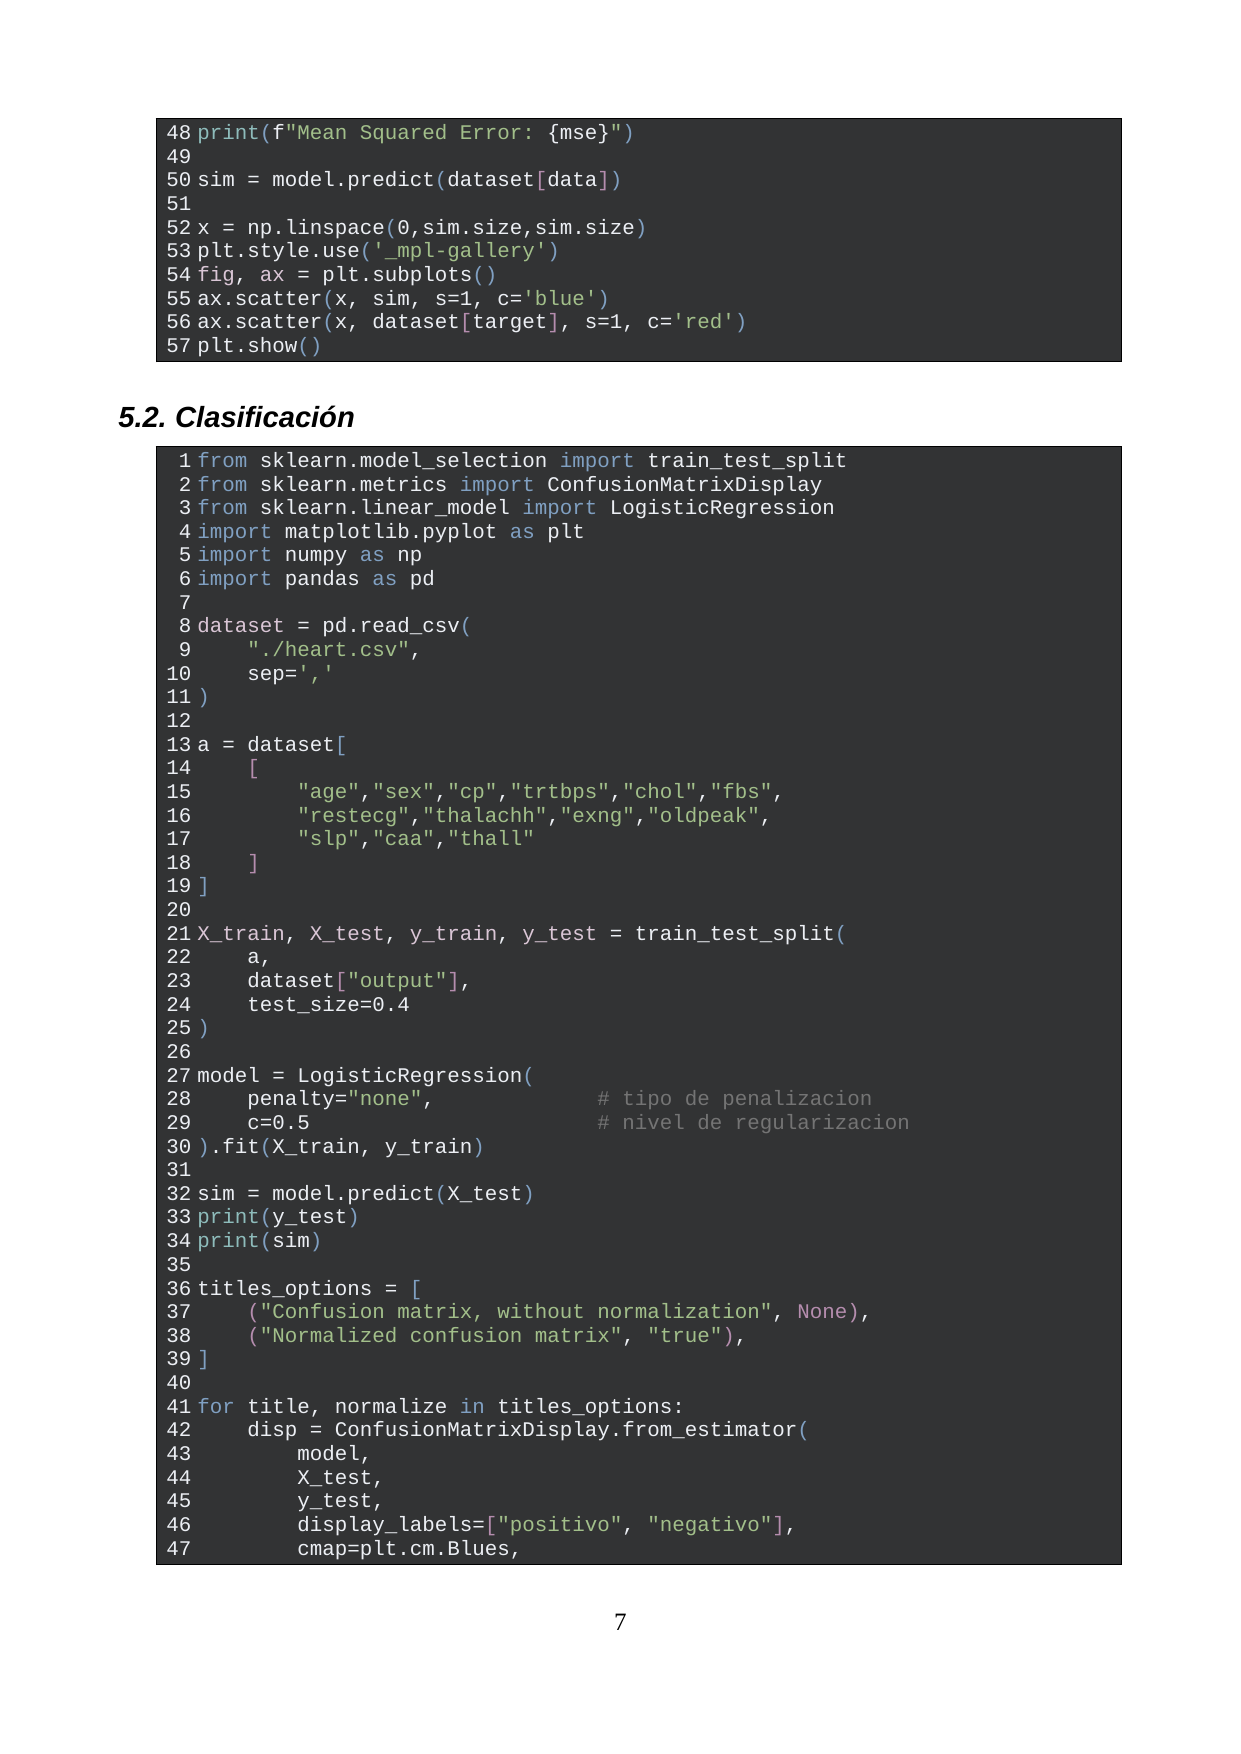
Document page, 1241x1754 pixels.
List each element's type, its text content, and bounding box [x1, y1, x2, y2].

list plt.style.use('_mpl-gallery') [157, 236, 1121, 260]
list c=0.5 # nivel de regularizacion [157, 1108, 1121, 1132]
list import numpy as np [157, 541, 1121, 564]
list from sklearn.model_selection import train_test_split [157, 447, 1121, 469]
list sim = model.predict(dataset[data]) [157, 165, 1121, 189]
list ("Normalized confusion matrix", "true"), [157, 1321, 1121, 1344]
list a, [157, 942, 1121, 966]
list sep=',' [157, 659, 1121, 682]
list import pandas as pd [157, 564, 1121, 588]
list import matplotlib.pyplot as plt [157, 517, 1121, 541]
list ("Confusion matrix, without normalization", None), [157, 1297, 1121, 1321]
list model, [157, 1439, 1121, 1463]
list print(y_test) [157, 1203, 1121, 1226]
list cmap=plt.cm.Blues, [157, 1534, 1121, 1564]
list "slp","caa","thall" [157, 824, 1121, 848]
list fig, ax = plt.subplots() [157, 260, 1121, 284]
list ] [157, 1344, 1121, 1368]
list "./heart.csv", [157, 635, 1121, 659]
list ] [157, 872, 1121, 895]
list display_labels=["positivo", "negativo"], [157, 1510, 1121, 1534]
list X_train, X_test, y_train, y_test = train_test_split( [157, 919, 1121, 942]
list "age","sex","cp","trtbps","chol","fbs", [157, 777, 1121, 801]
list x = np.linspace(0,sim.size,sim.size) [157, 213, 1121, 236]
list from sklearn.metrics import ConfusionMatrixDisplay [157, 469, 1121, 493]
list y_test, [157, 1486, 1121, 1510]
list ] [157, 848, 1121, 872]
list for title, normalize in titles_options: [157, 1392, 1121, 1415]
list ax.scatter(x, sim, s=1, c='blue') [157, 284, 1121, 307]
list test_size=0.4 [157, 990, 1121, 1013]
list dataset["output"], [157, 966, 1121, 990]
list model = LogisticRegression( [157, 1061, 1121, 1084]
list a = dataset[ [157, 730, 1121, 753]
list titles_options = [ [157, 1273, 1121, 1297]
list penalty="none", # tipo de penalizacion [157, 1084, 1121, 1108]
list sim = model.predict(X_test) [157, 1179, 1121, 1203]
list X_test, [157, 1463, 1121, 1486]
list disp = ConfusionMatrixDisplay.from_estimator( [157, 1415, 1121, 1439]
list ) [157, 1013, 1121, 1037]
list print(f"Mean Squared Error: {mse}") [157, 119, 1121, 142]
list "restecg","thalachh","exng","oldpeak", [157, 801, 1121, 824]
subtitle Clasificación [118, 400, 1122, 433]
list from sklearn.linear_model import LogisticRegression [157, 493, 1121, 517]
list ) [157, 682, 1121, 706]
list ax.scatter(x, dataset[target], s=1, c='red') [157, 307, 1121, 331]
list plt.show() [157, 331, 1121, 361]
list print(sim) [157, 1226, 1121, 1250]
list ).fit(X_train, y_train) [157, 1132, 1121, 1155]
list [ [157, 753, 1121, 777]
list dataset = pd.read_csv( [157, 611, 1121, 635]
